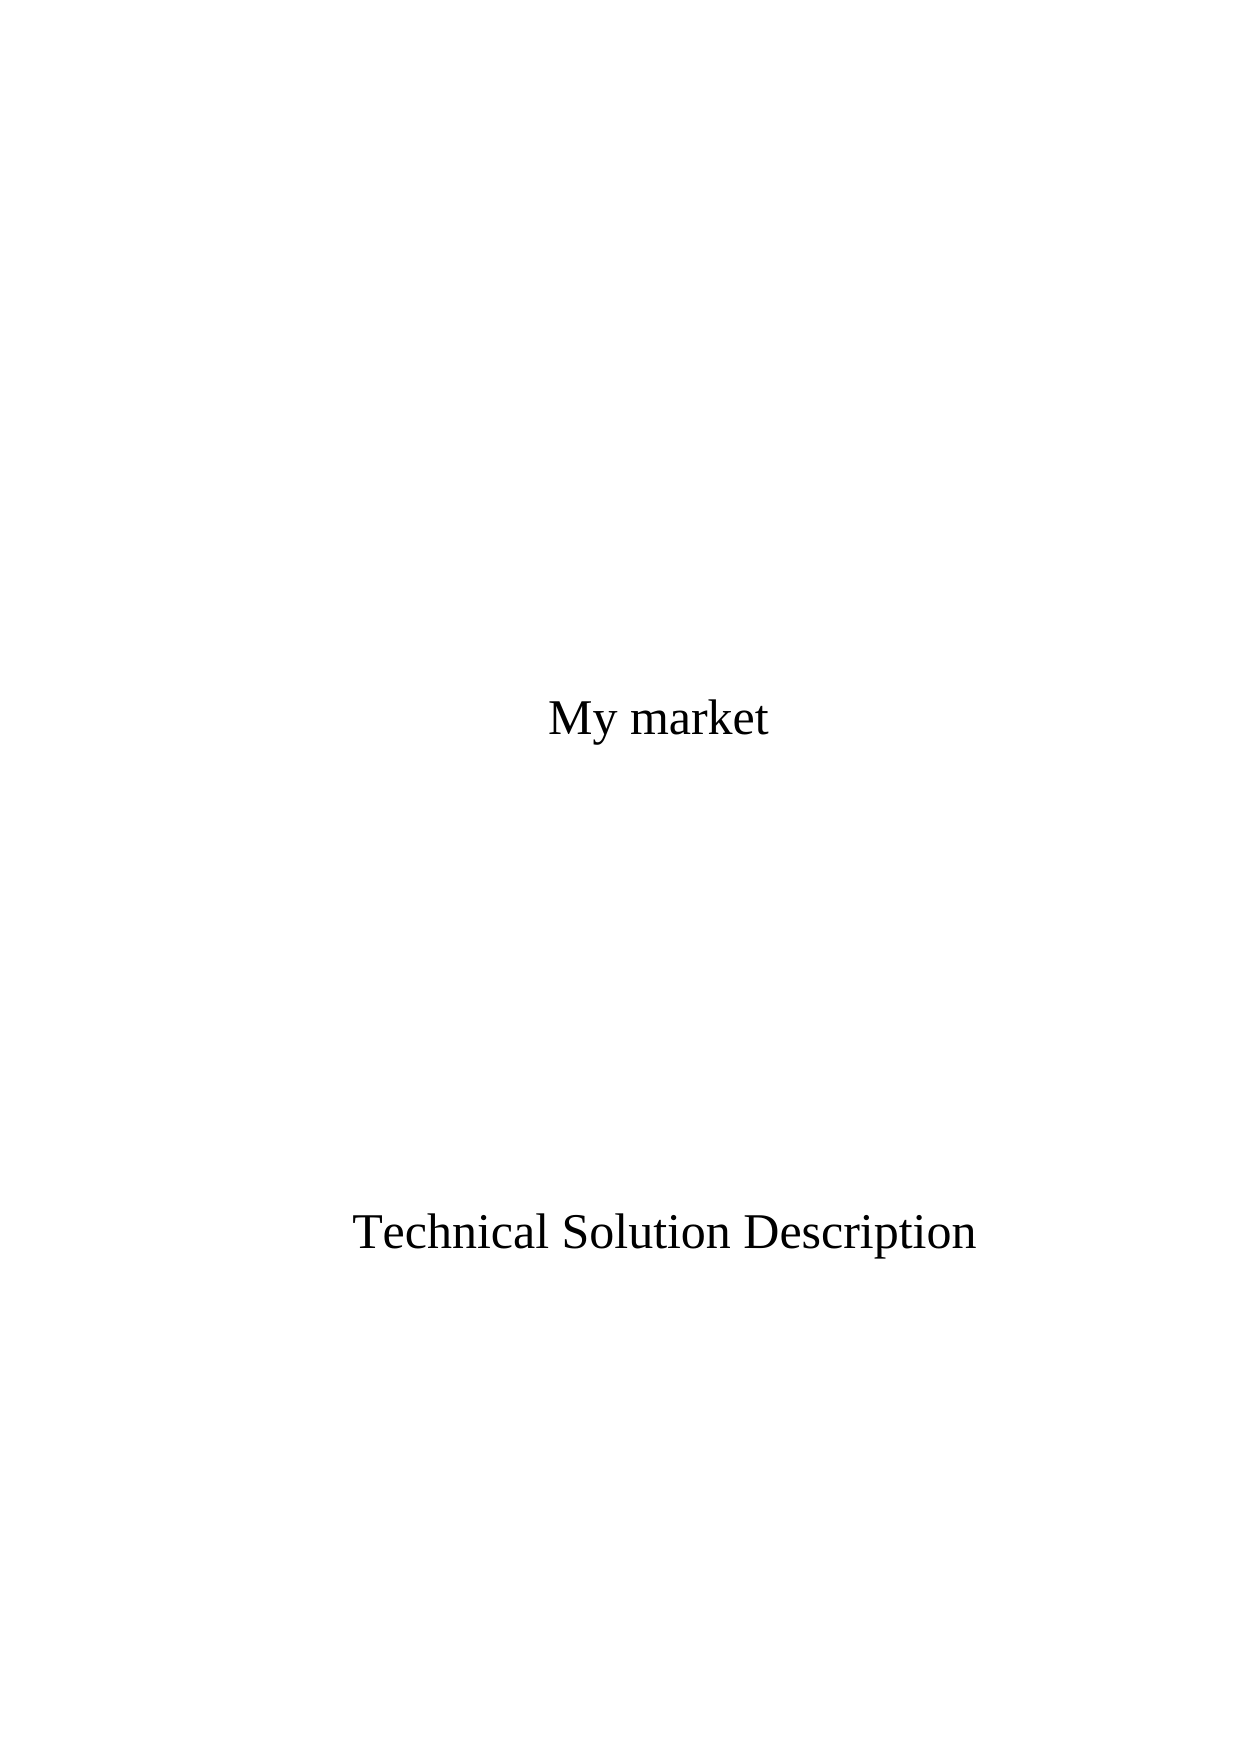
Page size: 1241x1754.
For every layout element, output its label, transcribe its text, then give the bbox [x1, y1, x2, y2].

text My market [177, 688, 1152, 745]
text Technical Solution Description [177, 1202, 1152, 1260]
